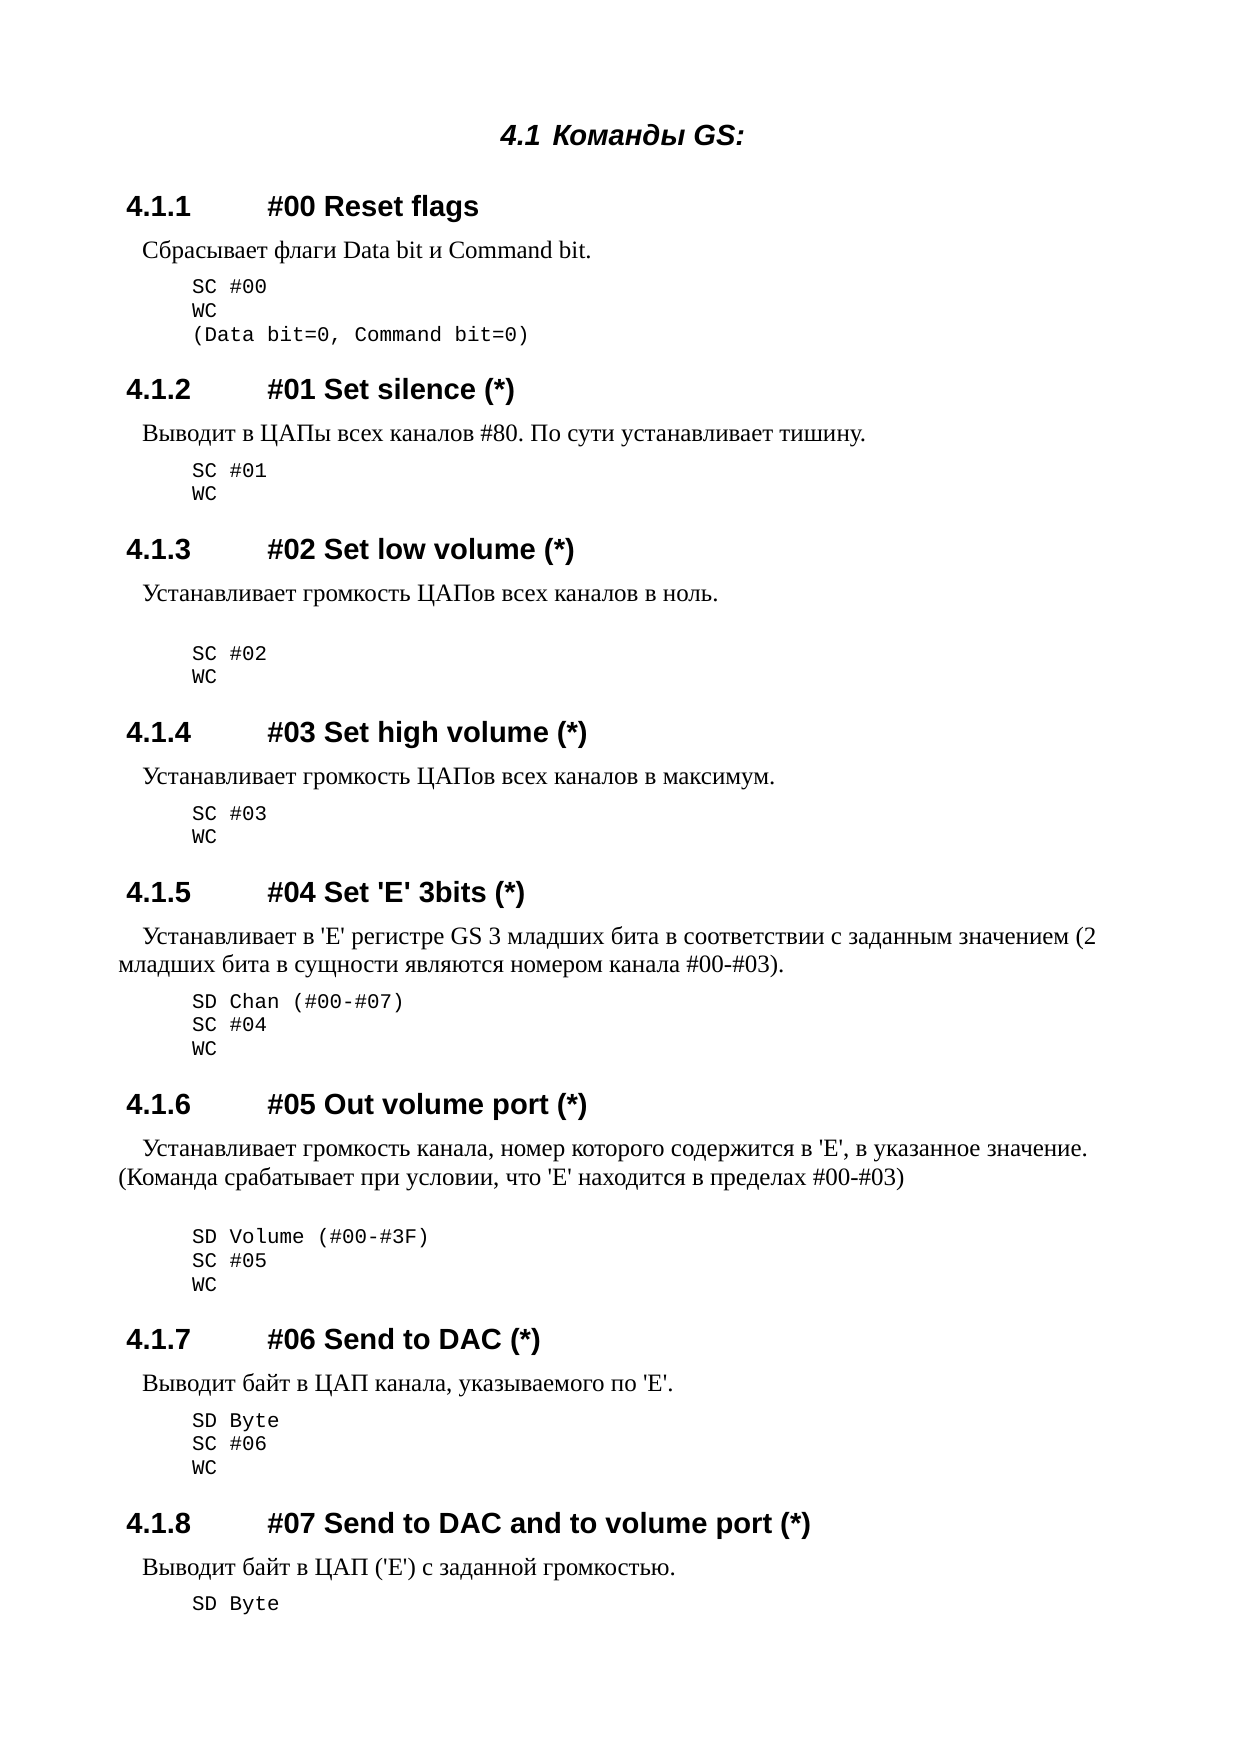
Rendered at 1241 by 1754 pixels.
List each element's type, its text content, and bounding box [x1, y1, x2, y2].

subtitle Команды GS: [118, 118, 1122, 152]
text WC [118, 1274, 1122, 1297]
text SC #02 [118, 643, 1122, 667]
text Выводит байт в ЦАП канала, указываемого по 'E'. [118, 1368, 1122, 1397]
text SD Byte [118, 1593, 1122, 1617]
text SC #03 [118, 802, 1122, 826]
text Выводит в ЦАПы всех каналов #80. По сути устанавливает тишину. [118, 418, 1122, 447]
text WC [118, 1038, 1122, 1062]
text WC [118, 483, 1122, 507]
text SD Volume (#00-#3F) [118, 1226, 1122, 1250]
text SC #01 [118, 460, 1122, 483]
text WC [118, 300, 1122, 324]
subtitle #00 Reset flags [118, 189, 1122, 223]
text Устанавливает громкость ЦАПов всех каналов в максимум. [118, 761, 1122, 790]
text Выводит байт в ЦАП ('E') с заданной громкостью. [118, 1552, 1122, 1580]
text WC [118, 826, 1122, 850]
text SC #00 [118, 276, 1122, 300]
text WC [118, 1457, 1122, 1481]
text SD Chan (#00-#07) [118, 991, 1122, 1014]
text SC #04 [118, 1014, 1122, 1038]
subtitle #07 Send to DAC and to volume port (*) [118, 1506, 1122, 1539]
subtitle #06 Send to DAC (*) [118, 1322, 1122, 1356]
text Устанавливает громкость канала, номер которого содержится в 'E', в указанное значение. (Команда срабатывает при условии, что 'E' находится в пределах #00-#03) [118, 1133, 1122, 1190]
text SC #05 [118, 1250, 1122, 1274]
subtitle #05 Out volume port (*) [118, 1087, 1122, 1120]
text Устанавливает в 'E' регистре GS 3 младших бита в соответствии с заданным значением (2 младших бита в сущности являются номером канала #00-#03). [118, 921, 1122, 978]
text WC [118, 667, 1122, 690]
text SD Byte [118, 1410, 1122, 1433]
subtitle #04 Set 'E' 3bits (*) [118, 875, 1122, 908]
subtitle #03 Set high volume (*) [118, 715, 1122, 749]
text Устанавливает громкость ЦАПов всех каналов в ноль. [118, 578, 1122, 607]
subtitle #01 Set silence (*) [118, 372, 1122, 406]
subtitle #02 Set low volume (*) [118, 532, 1122, 566]
text (Data bit=0, Command bit=0) [118, 324, 1122, 347]
text SC #06 [118, 1433, 1122, 1457]
text Сбрасывает флаги Data bit и Command bit. [118, 235, 1122, 264]
